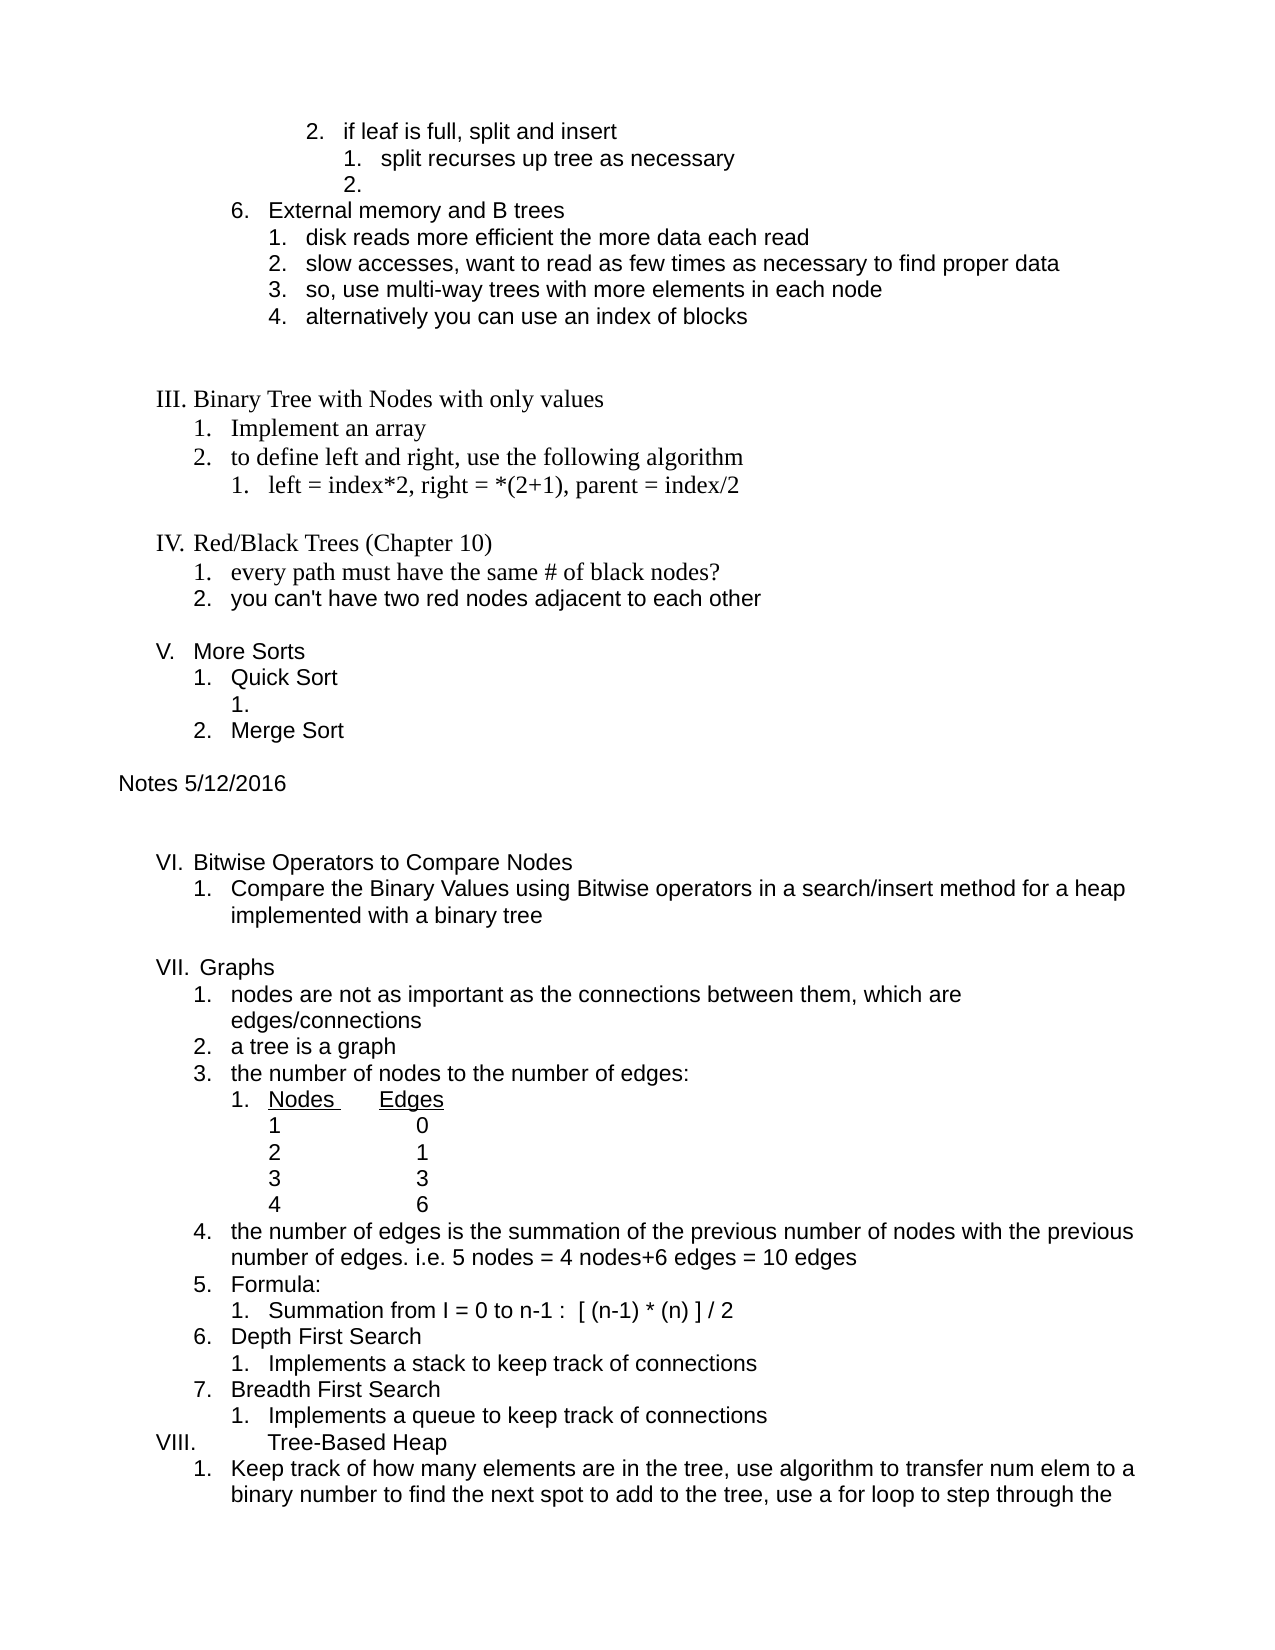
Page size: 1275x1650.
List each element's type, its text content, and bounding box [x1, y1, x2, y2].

list the number of nodes to the number of edges: [193, 1060, 1157, 1086]
list Graphs [156, 954, 1157, 981]
text Notes 5/12/2016 [118, 770, 1157, 796]
list Tree-Based Heap [156, 1429, 1157, 1455]
list 4 6 [231, 1191, 1157, 1218]
list 2 1 [231, 1139, 1157, 1165]
list Red/Black Trees (Chapter 10) [156, 528, 1157, 557]
list Implement an array [193, 413, 1157, 442]
list More Sorts [156, 638, 1157, 664]
list Nodes Edges [231, 1086, 1157, 1112]
list a tree is a graph [193, 1033, 1157, 1060]
list Compare the Binary Values using Bitwise operators in a search/insert method for a heap implemented with a binary tree [193, 875, 1157, 928]
list split recurses up tree as necessary [343, 144, 1157, 171]
list disk reads more efficient the more data each read [268, 223, 1157, 250]
list Binary Tree with Nodes with only values [156, 384, 1157, 413]
list Implements a stack to keep track of connections [231, 1349, 1157, 1376]
list to define left and right, use the following algorithm [193, 442, 1157, 470]
list Merge Sort [193, 717, 1157, 743]
list Depth First Search [193, 1323, 1157, 1349]
list Breadth First Search [193, 1376, 1157, 1402]
list Keep track of how many elements are in the tree, use algorithm to transfer num elem to a binary number to find the next spot to add to the tree, use a for loop to step through the [193, 1455, 1157, 1508]
list Summation from I = 0 to n-1 : [ (n-1) * (n) ] / 2 [231, 1297, 1157, 1323]
list nodes are not as important as the connections between them, which are edges/connections [193, 981, 1157, 1033]
list alternatively you can use an index of blocks [268, 303, 1157, 329]
list 3 3 [231, 1165, 1157, 1191]
list you can't have two red nodes adjacent to each other [193, 585, 1157, 612]
list slow accesses, want to read as few times as necessary to find proper data [268, 250, 1157, 276]
list left = index*2, right = *(2+1), parent = index/2 [231, 470, 1157, 499]
list 1 0 [231, 1112, 1157, 1139]
list Formula: [193, 1271, 1157, 1297]
list so, use multi-way trees with more elements in each node [268, 276, 1157, 303]
list if leaf is full, split and insert [306, 118, 1157, 144]
list the number of edges is the summation of the previous number of nodes with the previous number of edges. i.e. 5 nodes = 4 nodes+6 edges = 10 edges [193, 1218, 1157, 1271]
list every path must have the same # of black nodes? [193, 557, 1157, 585]
list External memory and B trees [231, 197, 1157, 223]
list Quick Sort [193, 664, 1157, 691]
list Implements a queue to keep track of connections [231, 1402, 1157, 1429]
list Bitwise Operators to Compare Nodes [156, 849, 1157, 875]
